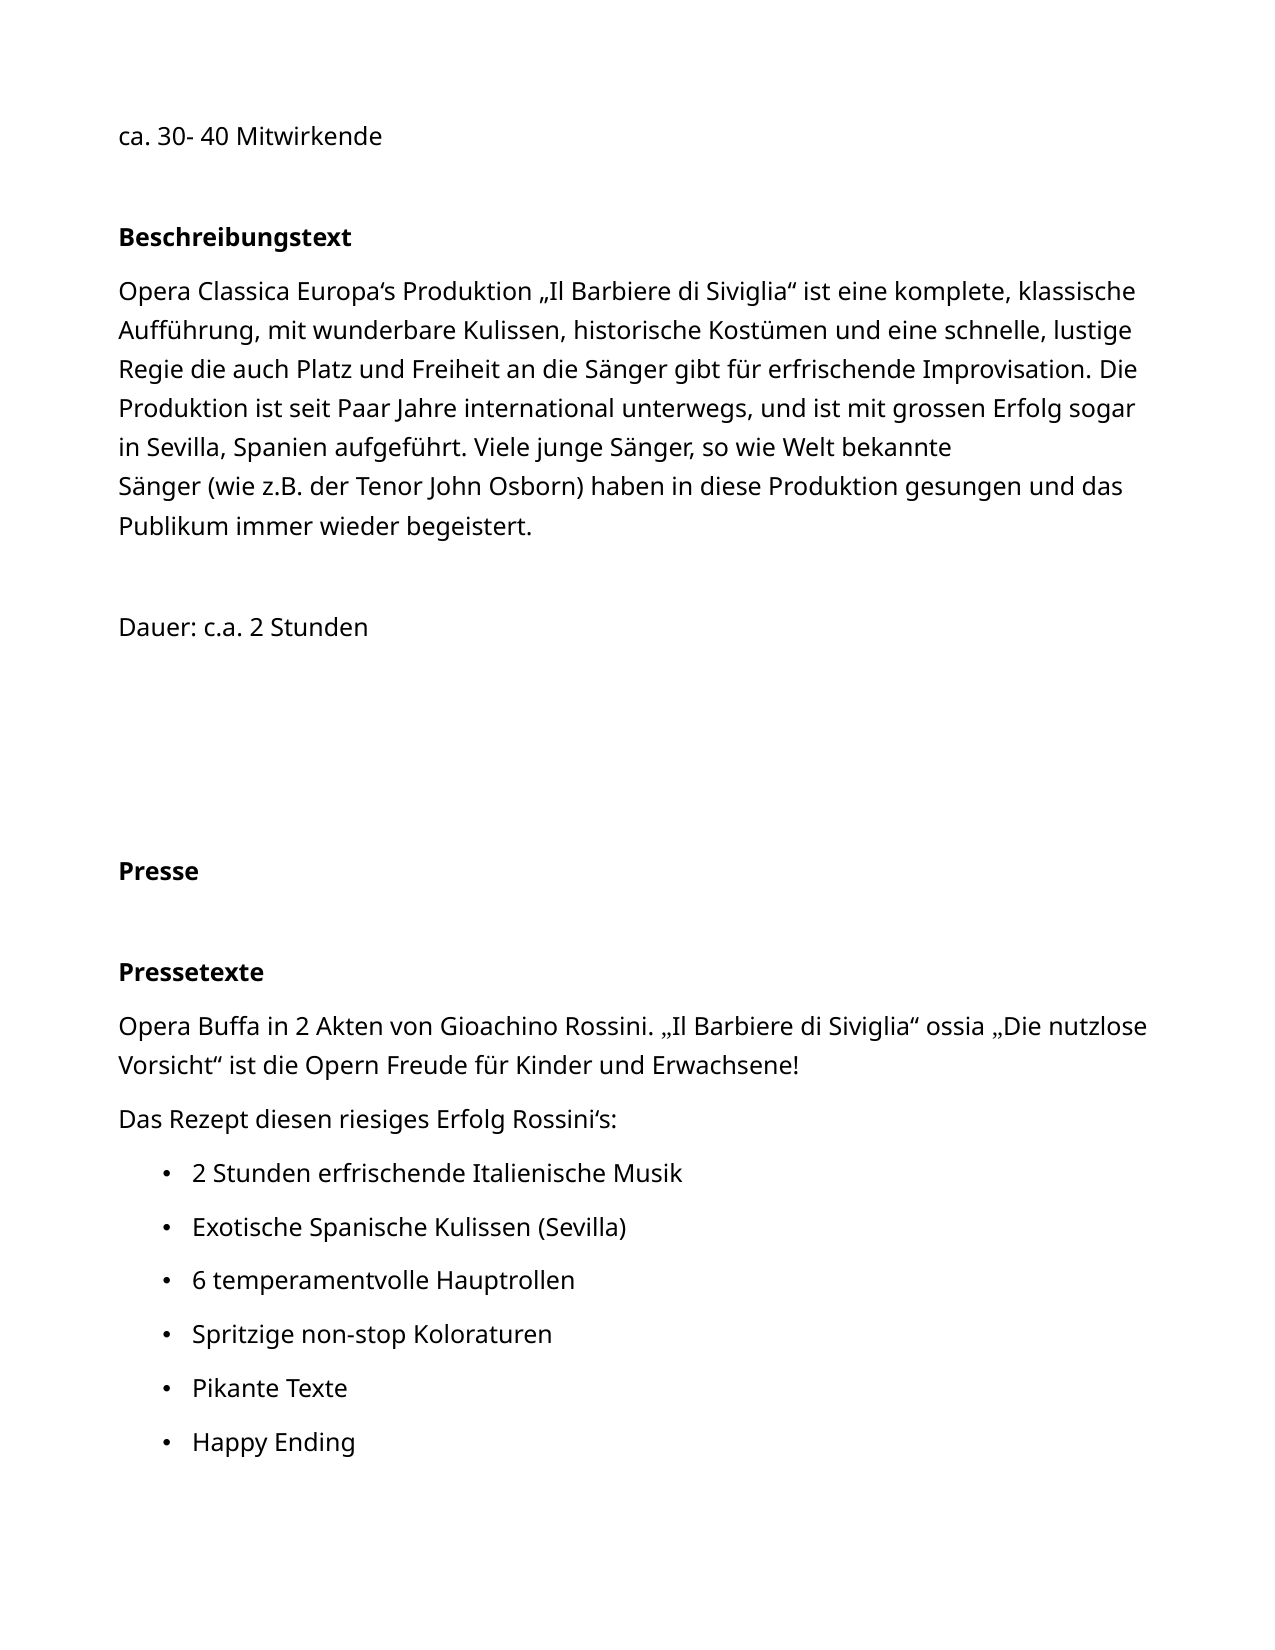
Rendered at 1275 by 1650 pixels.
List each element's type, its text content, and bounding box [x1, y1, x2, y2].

text Opera Classica Europa‘s Produktion „Il Barbiere di Siviglia“ ist eine komplete, klassische Aufführung, mit wunderbare Kulissen, historische Kostümen und eine schnelle, lustige Regie die auch Platz und Freiheit an die Sänger gibt für erfrischende Improvisation. Die Produktion ist seit Paar Jahre international unterwegs, und ist mit grossen Erfolg sogar in Sevilla, Spanien aufgeführt. Viele junge Sänger, so wie Welt bekannte Sänger (wie z.B. der Tenor John Osborn) haben in diese Produktion gesungen und das Publikum immer wieder begeistert. [118, 273, 1157, 542]
text Opera Buffa in 2 Akten von Gioachino Rossini. „Il Barbiere di Siviglia“ ossia „Die nutzlose Vorsicht“ ist die Opern Freude für Kinder und Erwachsene! [118, 1009, 1157, 1082]
list Spritzige non-stop Koloraturen [162, 1317, 1157, 1351]
list Pikante Texte [162, 1371, 1157, 1404]
text ca. 30- 40 Mitwirkende [118, 118, 1157, 152]
text Beschreibungstext [118, 219, 1157, 253]
text Das Rezept diesen riesiges Erfolg Rossini‘s: [118, 1102, 1157, 1136]
list Happy Ending [162, 1424, 1157, 1458]
text Dauer: c.a. 2 Stunden [118, 609, 1157, 644]
list Exotische Spanische Kulissen (Sevilla) [162, 1209, 1157, 1243]
list 6 temperamentvolle Hauptrollen [162, 1263, 1157, 1297]
text Pressetexte [118, 955, 1157, 989]
text Presse [118, 854, 1157, 888]
list 2 Stunden erfrischende Italienische Musik [162, 1156, 1157, 1189]
